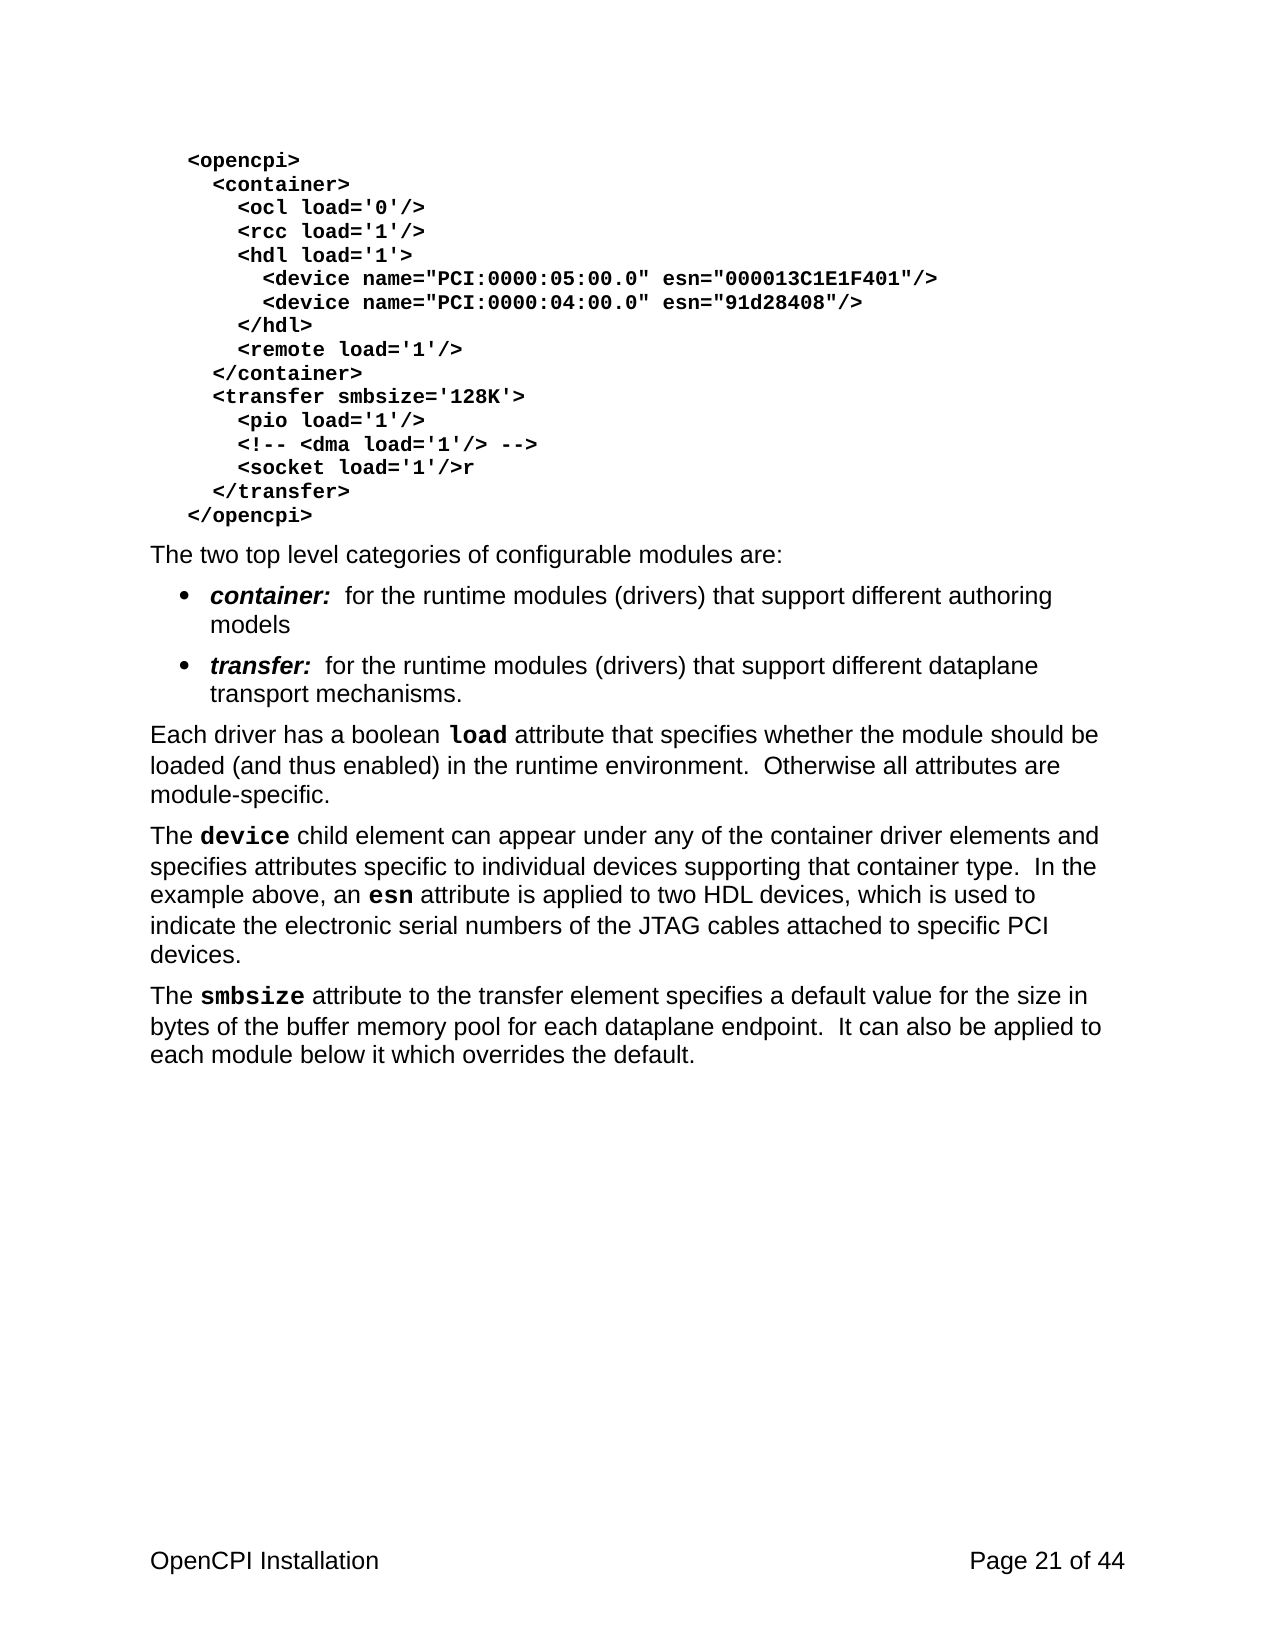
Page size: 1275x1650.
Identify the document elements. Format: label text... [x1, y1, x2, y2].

text The two top level categories of configurable modules are: [150, 540, 1125, 569]
text The smbsize attribute to the transfer element specifies a default value for the size in bytes of the buffer memory pool for each dataplane endpoint. It can also be applied to each module below it which overrides the default. [150, 981, 1125, 1069]
list container: for the runtime modules (drivers) that support different authoring models [180, 581, 1125, 639]
text The device child element can appear under any of the container driver elements and specifies attributes specific to individual devices supporting that container type. In the example above, an esn attribute is applied to two HDL devices, which is used to indicate the electronic serial numbers of the JTAG cables attached to specific PCI devices. [150, 821, 1125, 969]
list transfer: for the runtime modules (drivers) that support different dataplane transport mechanisms. [180, 651, 1125, 708]
text <opencpi> <container> <ocl load='0'/> <rcc load='1'/> <hdl load='1'> <device name="PCI:0000:05:00.0" esn="000013C1E1F401"/> <device name="PCI:0000:04:00.0" esn="91d28408"/> </hdl> <remote load='1'/> </container> <transfer smbsize='128K'> <pio load='1'/> <!-- <dma load='1'/> --> <socket load='1'/>r </transfer> </opencpi> [187, 150, 1125, 528]
text Each driver has a boolean load attribute that specifies whether the module should be loaded (and thus enabled) in the runtime environment. Otherwise all attributes are module-specific. [150, 720, 1125, 809]
